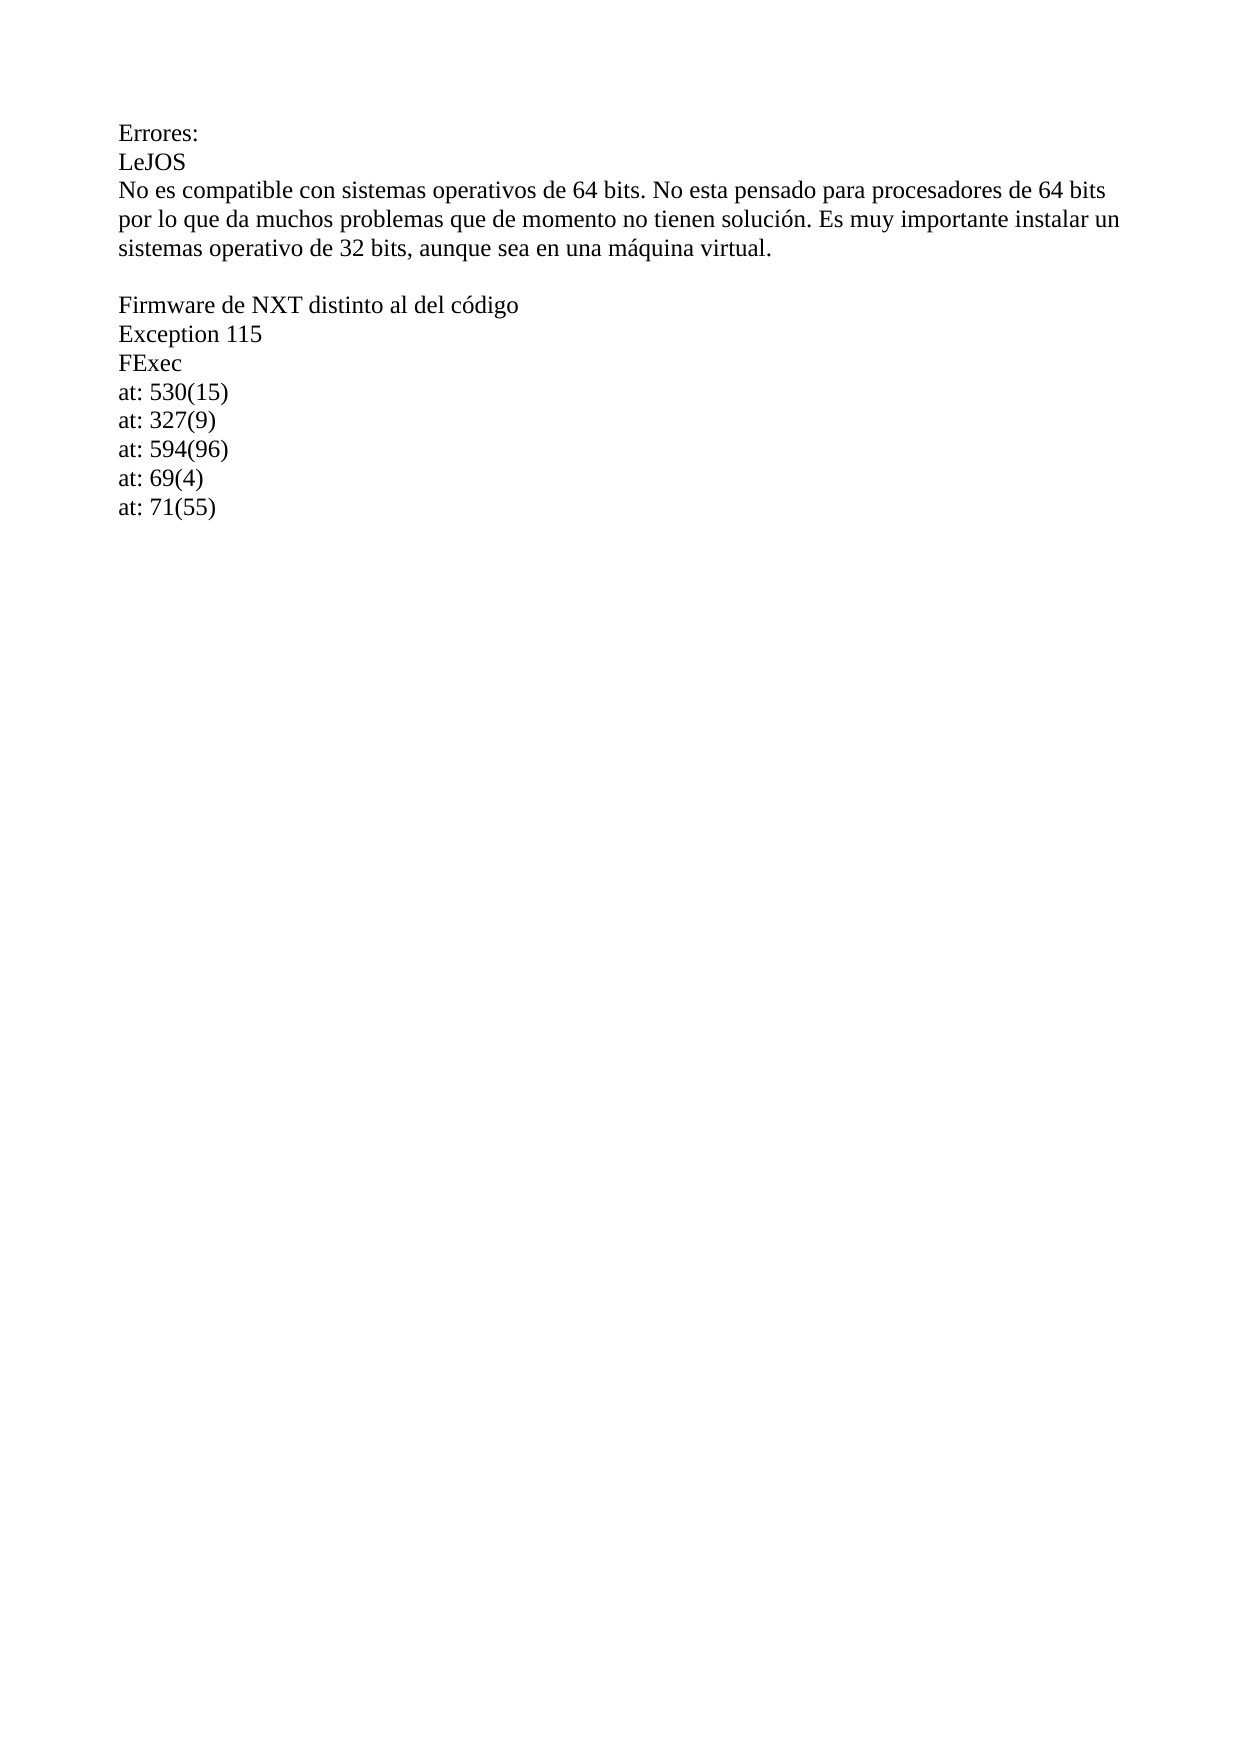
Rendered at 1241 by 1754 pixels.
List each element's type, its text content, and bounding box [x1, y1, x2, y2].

text No es compatible con sistemas operativos de 64 bits. No esta pensado para procesadores de 64 bits por lo que da muchos problemas que de momento no tienen solución. Es muy importante instalar un sistemas operativo de 32 bits, aunque sea en una máquina virtual. [118, 176, 1122, 262]
text LeJOS [118, 147, 1122, 176]
text Errores: [118, 118, 1122, 147]
text Firmware de NXT distinto al del código Exception 115 FExec at: 530(15) at: 327(9) at: 594(96) at: 69(4) at: 71(55) [118, 291, 1122, 521]
